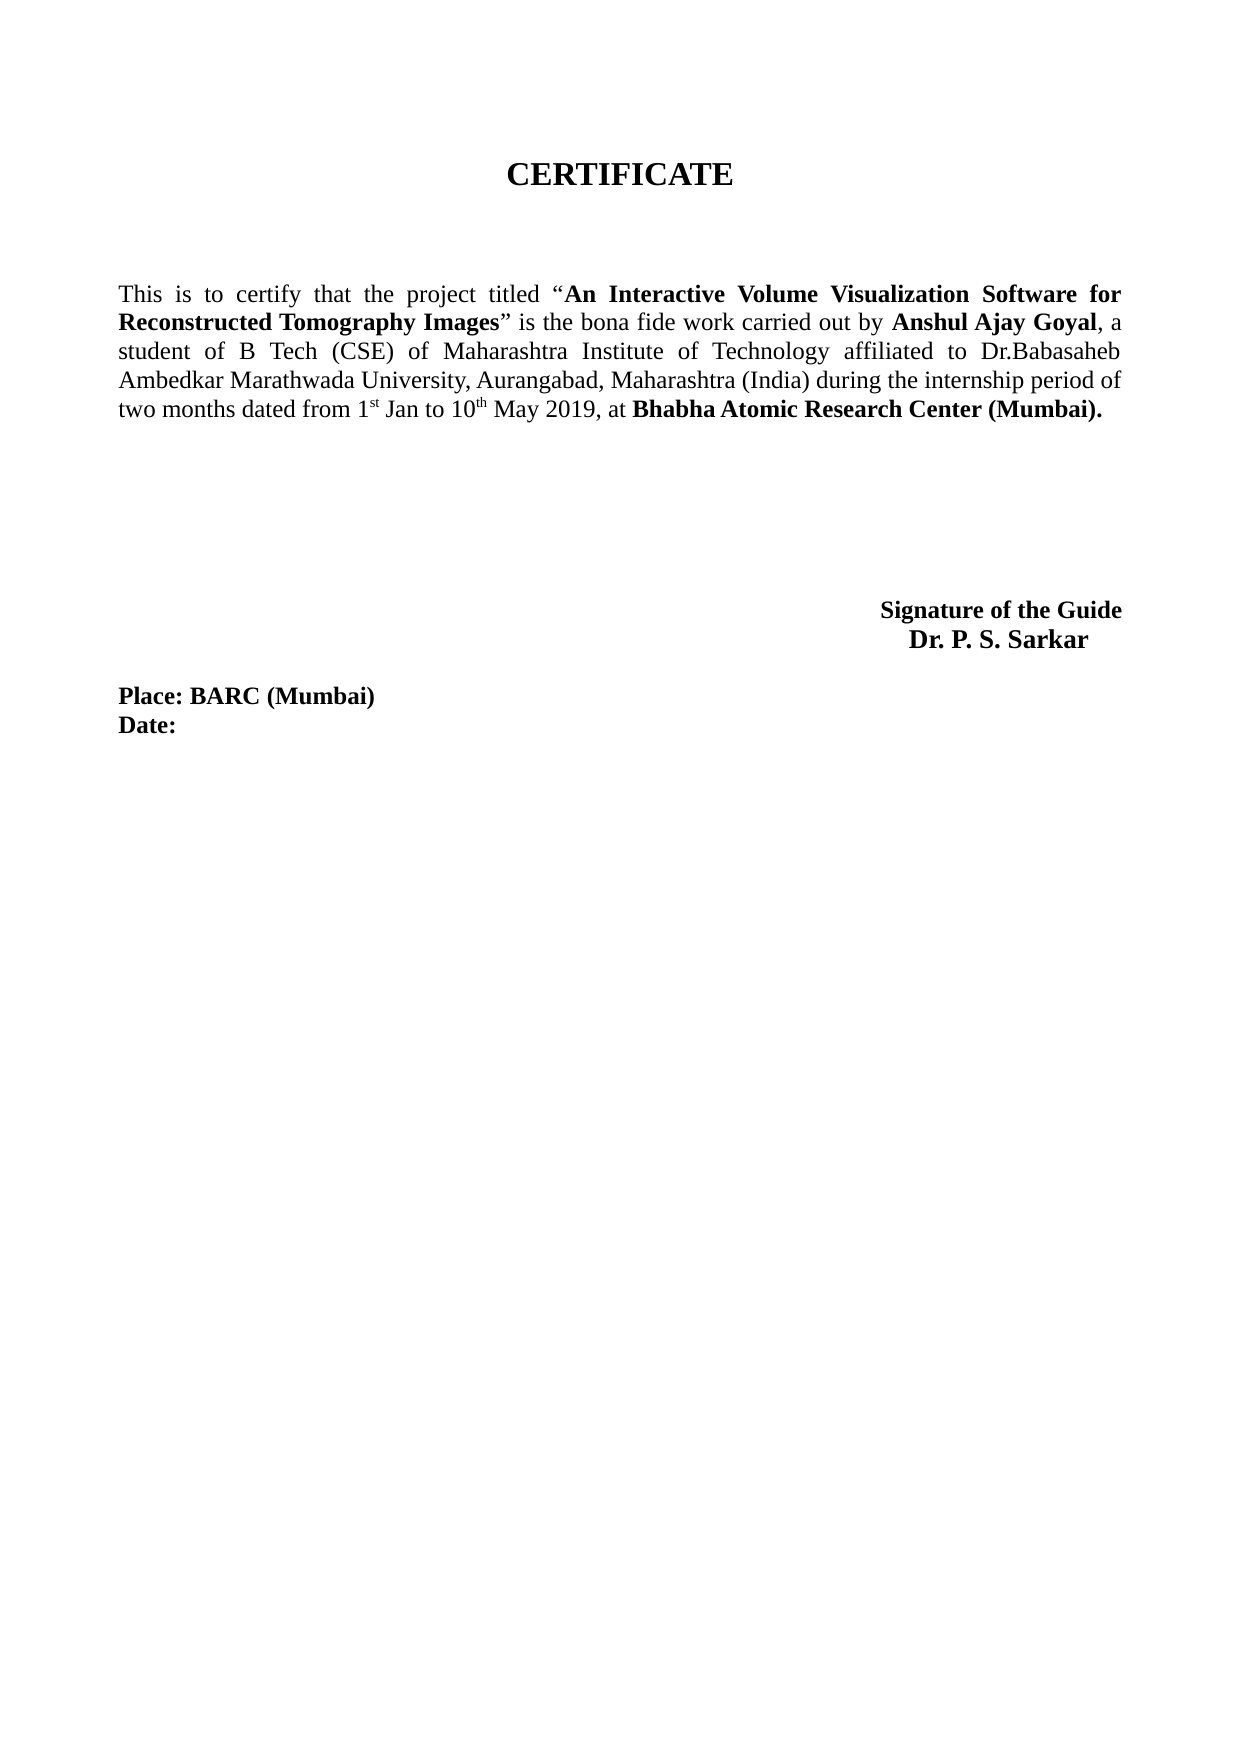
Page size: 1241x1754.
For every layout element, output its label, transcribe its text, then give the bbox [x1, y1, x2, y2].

subtitle CERTIFICATE [118, 154, 1122, 192]
subtitle Place: BARC (Mumbai) [118, 681, 1122, 710]
subtitle Signature of the Guide [118, 595, 1122, 624]
subtitle Date: [118, 710, 1122, 739]
text Dr. P. S. Sarkar [118, 624, 1122, 681]
text This is to certify that the project titled “An Interactive Volume Visualization Software for Reconstructed Tomography Images” is the bona fide work carried out by Anshul Ajay Goyal, a student of B Tech (CSE) of Maharashtra Institute of Technology affiliated to Dr.Babasaheb Ambedkar Marathwada University, Aurangabad, Maharashtra (India) during the internship period of two months dated from 1st Jan to 10th May 2019, at Bhabha Atomic Research Center (Mumbai). [118, 279, 1122, 422]
